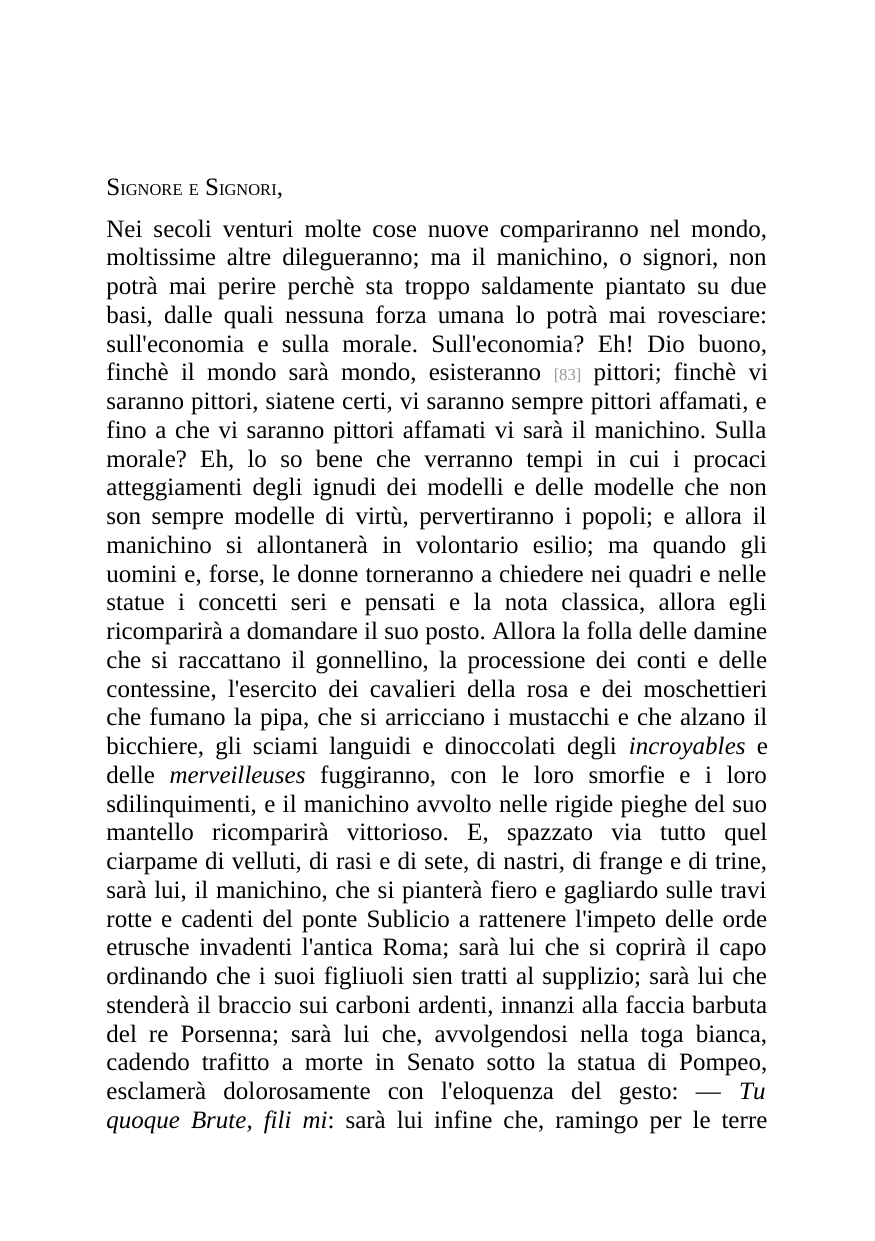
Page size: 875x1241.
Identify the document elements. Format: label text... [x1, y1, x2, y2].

text Nei secoli venturi molte cose nuove compariranno nel mondo, moltissime altre dilegueranno; ma il manichino, o signori, non potrà mai perire perchè sta troppo saldamente piantato su due basi, dalle quali nessuna forza umana lo potrà mai rovesciare: sull'economia e sulla morale. Sull'economia? Eh! Dio buono, finchè il mondo sarà mondo, esisteranno [83] pittori; finchè vi saranno pittori, siatene certi, vi saranno sempre pittori affamati, e fino a che vi saranno pittori affamati vi sarà il manichino. Sulla morale? Eh, lo so bene che verranno tempi in cui i procaci atteggiamenti degli ignudi dei modelli e delle modelle che non son sempre modelle di virtù, pervertiranno i popoli; e allora il manichino si allontanerà in volontario esilio; ma quando gli uomini e, forse, le donne torneranno a chiedere nei quadri e nelle statue i concetti seri e pensati e la nota classica, allora egli ricomparirà a domandare il suo posto. Allora la folla delle damine che si raccattano il gonnellino, la processione dei conti e delle contessine, l'esercito dei cavalieri della rosa e dei moschettieri che fumano la pipa, che si arricciano i mustacchi e che alzano il bicchiere, gli sciami languidi e dinoccolati degli incroyables e delle merveilleuses fuggiranno, con le loro smorfie e i loro sdilinquimenti, e il manichino avvolto nelle rigide pieghe del suo mantello ricomparirà vittorioso. E, spazzato via tutto quel ciarpame di velluti, di rasi e di sete, di nastri, di frange e di trine, sarà lui, il manichino, che si pianterà fiero e gagliardo sulle travi rotte e cadenti del ponte Sublicio a rattenere l'impeto delle orde etrusche invadenti l'antica Roma; sarà lui che si coprirà il capo ordinando che i suoi figliuoli sien tratti al supplizio; sarà lui che stenderà il braccio sui carboni ardenti, innanzi alla faccia barbuta del re Porsenna; sarà lui che, avvolgendosi nella toga bianca, cadendo trafitto a morte in Senato sotto la statua di Pompeo, esclamerà dolorosamente con l'eloquenza del gesto: — Tu quoque Brute, fili mi: sarà lui infine che, ramingo per le terre [106, 214, 768, 1134]
text Signore e Signori, [106, 172, 768, 201]
